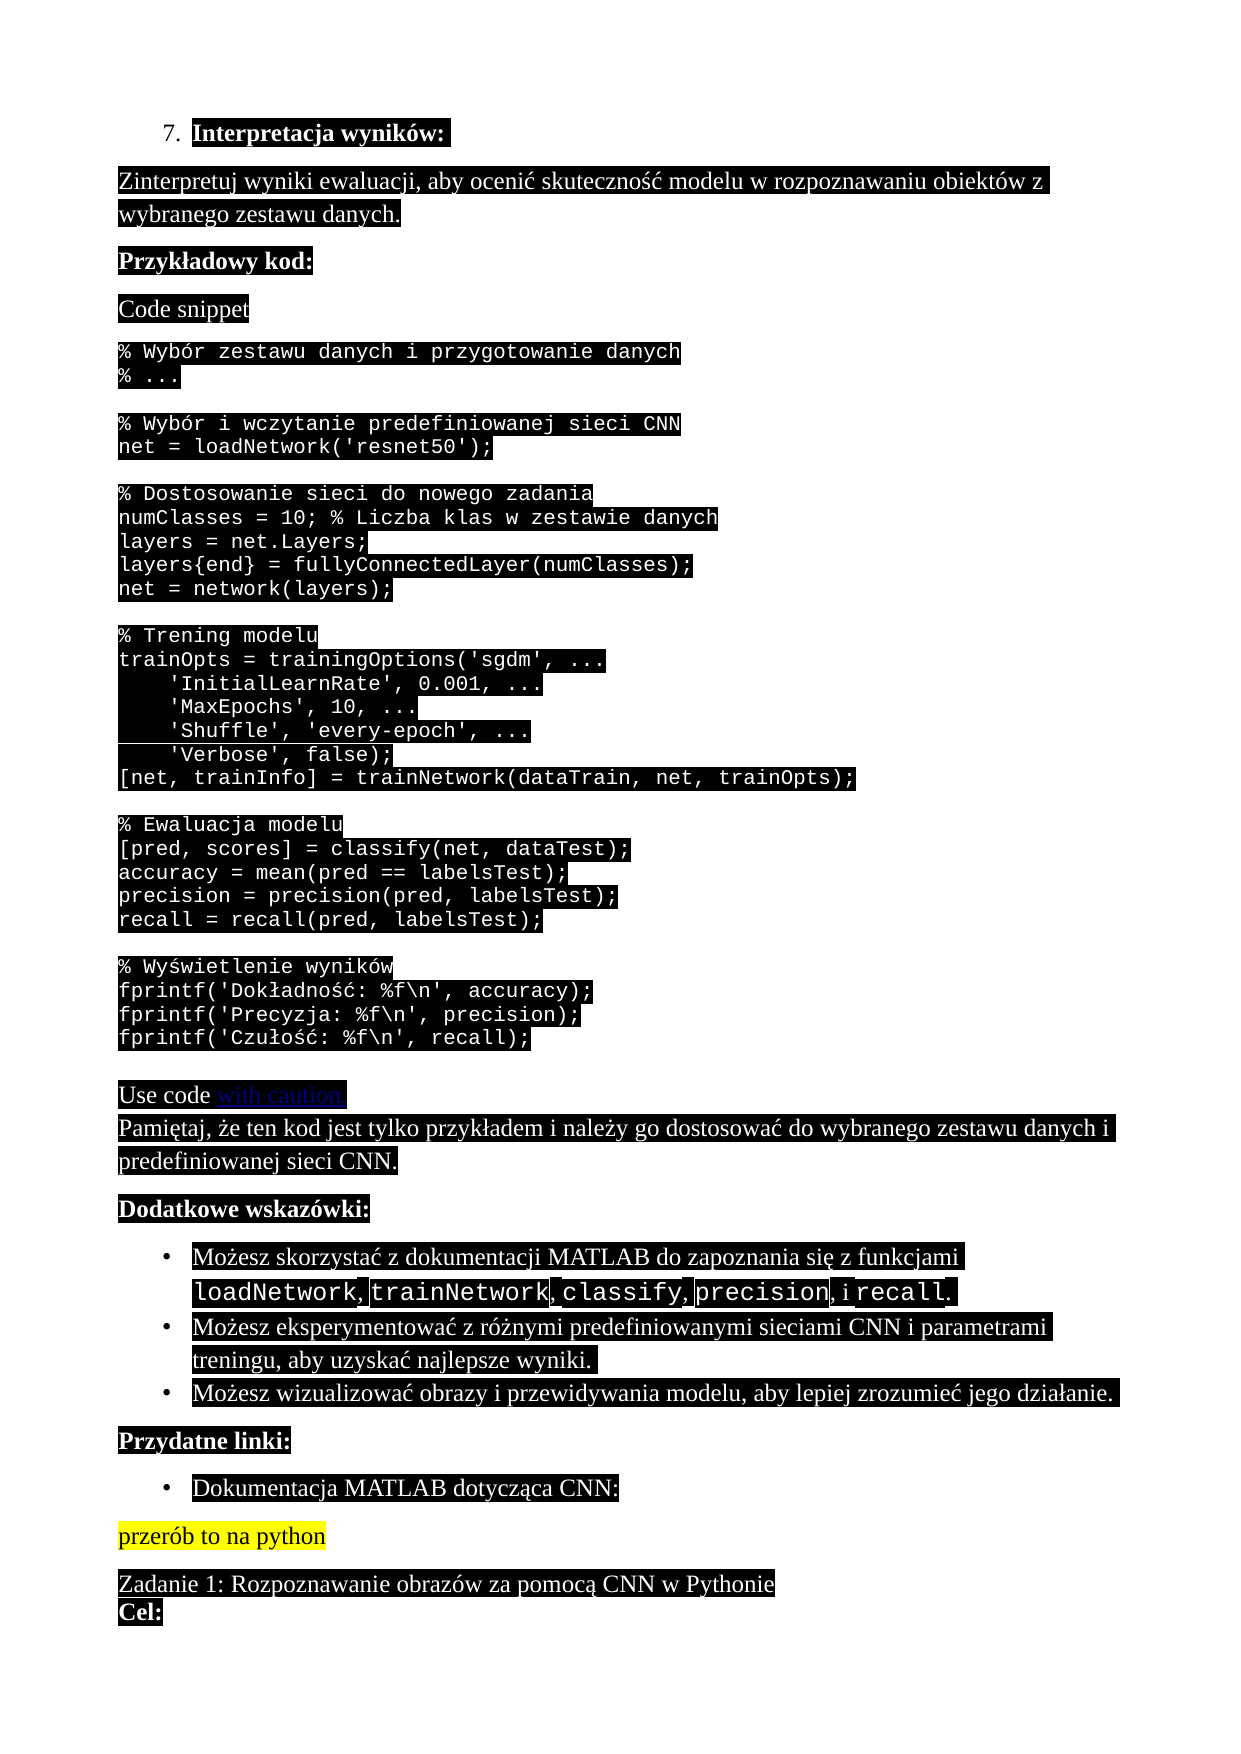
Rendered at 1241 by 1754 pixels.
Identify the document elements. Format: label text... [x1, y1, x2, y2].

list Możesz skorzystać z dokumentacji MATLAB do zapoznania się z funkcjami loadNetwork, trainNetwork, classify, precision, i recall. [162, 1242, 1122, 1308]
list Możesz eksperymentować z różnymi predefiniowanymi sieciami CNN i parametrami treningu, aby uzyskać najlepsze wyniki. [162, 1312, 1122, 1374]
text numClasses = 10; % Liczba klas w zestawie danych [118, 507, 1122, 531]
text [pred, scores] = classify(net, dataTest); [118, 838, 1122, 862]
list Interpretacja wyników: [162, 118, 1122, 147]
text accuracy = mean(pred == labelsTest); [118, 862, 1122, 885]
text Cel: [118, 1597, 1122, 1626]
text przerób to na python [118, 1521, 1122, 1550]
text % Trening modelu [118, 625, 1122, 649]
text Pamiętaj, że ten kod jest tylko przykładem i należy go dostosować do wybranego zestawu danych i predefiniowanej sieci CNN. [118, 1113, 1122, 1175]
text % Wybór zestawu danych i przygotowanie danych [118, 342, 1122, 365]
text layers{end} = fullyConnectedLayer(numClasses); [118, 554, 1122, 578]
text 'Shuffle', 'every-epoch', ... [118, 720, 1122, 743]
text Dodatkowe wskazówki: [118, 1194, 1122, 1223]
text recall = recall(pred, labelsTest); [118, 909, 1122, 933]
text trainOpts = trainingOptions('sgdm', ... [118, 649, 1122, 673]
text net = network(layers); [118, 578, 1122, 602]
text 'MaxEpochs', 10, ... [118, 696, 1122, 720]
text % ... [118, 365, 1122, 389]
text precision = precision(pred, labelsTest); [118, 885, 1122, 909]
text % Dostosowanie sieci do nowego zadania [118, 483, 1122, 507]
text fprintf('Dokładność: %f\n', accuracy); [118, 980, 1122, 1004]
list Możesz wizualizować obrazy i przewidywania modelu, aby lepiej zrozumieć jego działanie. [162, 1378, 1122, 1407]
text 'InitialLearnRate', 0.001, ... [118, 673, 1122, 696]
text fprintf('Precyzja: %f\n', precision); [118, 1004, 1122, 1027]
text Zinterpretuj wyniki ewaluacji, aby ocenić skuteczność modelu w rozpoznawaniu obiektów z wybranego zestawu danych. [118, 166, 1122, 227]
text layers = net.Layers; [118, 531, 1122, 554]
text Code snippet [118, 294, 1122, 323]
text [net, trainInfo] = trainNetwork(dataTrain, net, trainOpts); [118, 767, 1122, 791]
text 'Verbose', false); [118, 743, 1122, 767]
text % Wyświetlenie wyników [118, 956, 1122, 980]
text net = loadNetwork('resnet50'); [118, 436, 1122, 460]
text Przydatne linki: [118, 1426, 1122, 1454]
text % Wybór i wczytanie predefiniowanej sieci CNN [118, 412, 1122, 436]
text % Ewaluacja modelu [118, 814, 1122, 838]
text Zadanie 1: Rozpoznawanie obrazów za pomocą CNN w Pythonie [118, 1569, 1122, 1597]
text fprintf('Czułość: %f\n', recall); [118, 1027, 1122, 1051]
text Przykładowy kod: [118, 246, 1122, 275]
list Dokumentacja MATLAB dotycząca CNN: [162, 1473, 1122, 1502]
text Use code with caution. [118, 1080, 1122, 1109]
